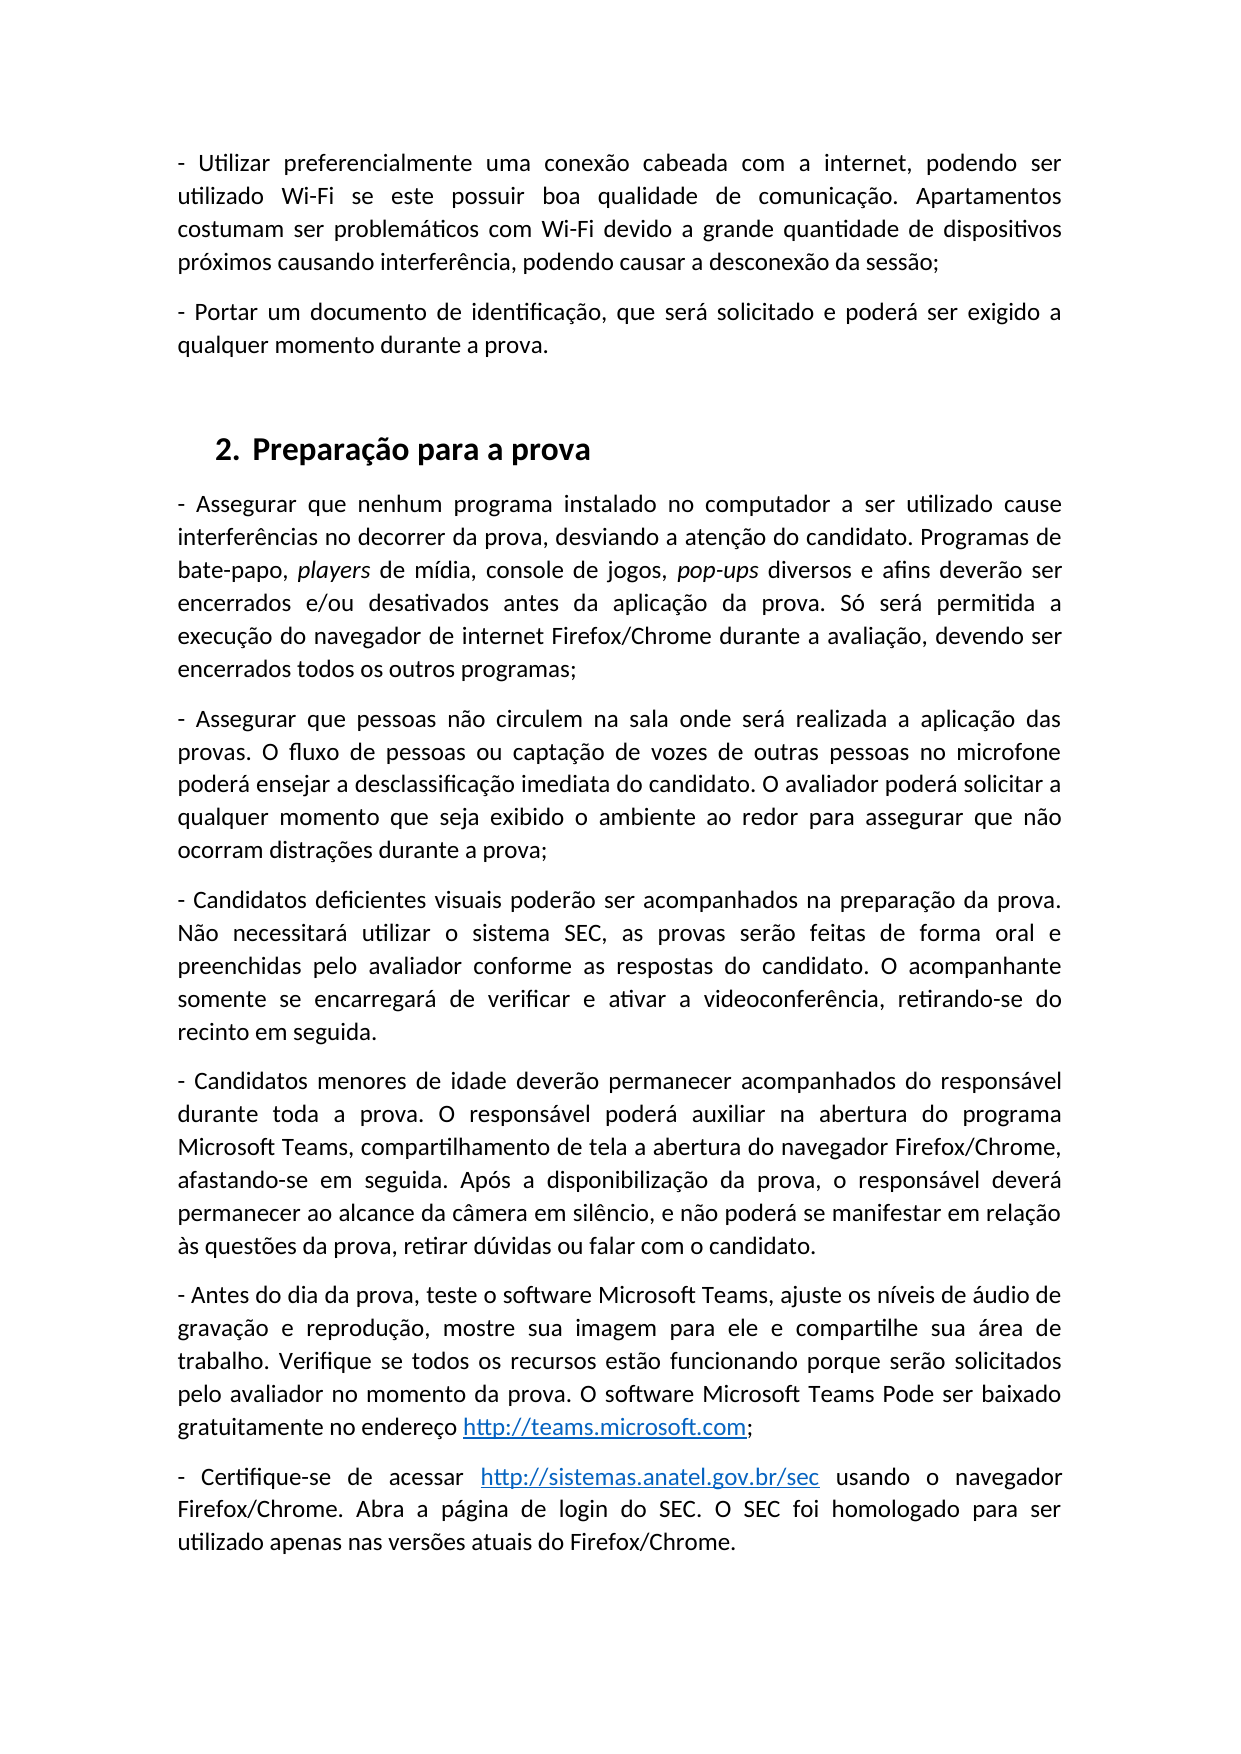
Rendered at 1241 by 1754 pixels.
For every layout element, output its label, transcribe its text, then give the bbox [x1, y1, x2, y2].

text - Candidatos deficientes visuais poderão ser acompanhados na preparação da prova. Não necessitará utilizar o sistema SEC, as provas serão feitas de forma oral e preenchidas pelo avaliador conforme as respostas do candidato. O acompanhante somente se encarregará de verificar e ativar a videoconferência, retirando-se do recinto em seguida. [177, 884, 1063, 1046]
text - Portar um documento de identificação, que será solicitado e poderá ser exigido a qualquer momento durante a prova. [177, 296, 1063, 359]
text - Certifique-se de acessar http://sistemas.anatel.gov.br/sec usando o navegador Firefox/Chrome. Abra a página de login do SEC. O SEC foi homologado para ser utilizado apenas nas versões atuais do Firefox/Chrome. [177, 1461, 1063, 1557]
text - Assegurar que pessoas não circulem na sala onde será realizada a aplicação das provas. O fluxo de pessoas ou captação de vozes de outras pessoas no microfone poderá ensejar a desclassificação imediata do candidato. O avaliador poderá solicitar a qualquer momento que seja exibido o ambiente ao redor para assegurar que não ocorram distrações durante a prova; [177, 703, 1063, 865]
list Preparação para a prova [215, 428, 1063, 469]
text - Utilizar preferencialmente uma conexão cabeada com a internet, podendo ser utilizado Wi-Fi se este possuir boa qualidade de comunicação. Apartamentos costumam ser problemáticos com Wi-Fi devido a grande quantidade de dispositivos próximos causando interferência, podendo causar a desconexão da sessão; [177, 148, 1063, 277]
text - Assegurar que nenhum programa instalado no computador a ser utilizado cause interferências no decorrer da prova, desviando a atenção do candidato. Programas de bate-papo, players de mídia, console de jogos, pop-ups diversos e afins deverão ser encerrados e/ou desativados antes da aplicação da prova. Só será permitida a execução do navegador de internet Firefox/Chrome durante a avaliação, devendo ser encerrados todos os outros programas; [177, 489, 1063, 684]
text - Antes do dia da prova, teste o software Microsoft Teams, ajuste os níveis de áudio de gravação e reprodução, mostre sua imagem para ele e compartilhe sua área de trabalho. Verifique se todos os recursos estão funcionando porque serão solicitados pelo avaliador no momento da prova. O software Microsoft Teams Pode ser baixado gratuitamente no endereço http://teams.microsoft.com; [177, 1279, 1063, 1442]
text - Candidatos menores de idade deverão permanecer acompanhados do responsável durante toda a prova. O responsável poderá auxiliar na abertura do programa Microsoft Teams, compartilhamento de tela a abertura do navegador Firefox/Chrome, afastando-se em seguida. Após a disponibilização da prova, o responsável deverá permanecer ao alcance da câmera em silêncio, e não poderá se manifestar em relação às questões da prova, retirar dúvidas ou falar com o candidato. [177, 1065, 1063, 1260]
